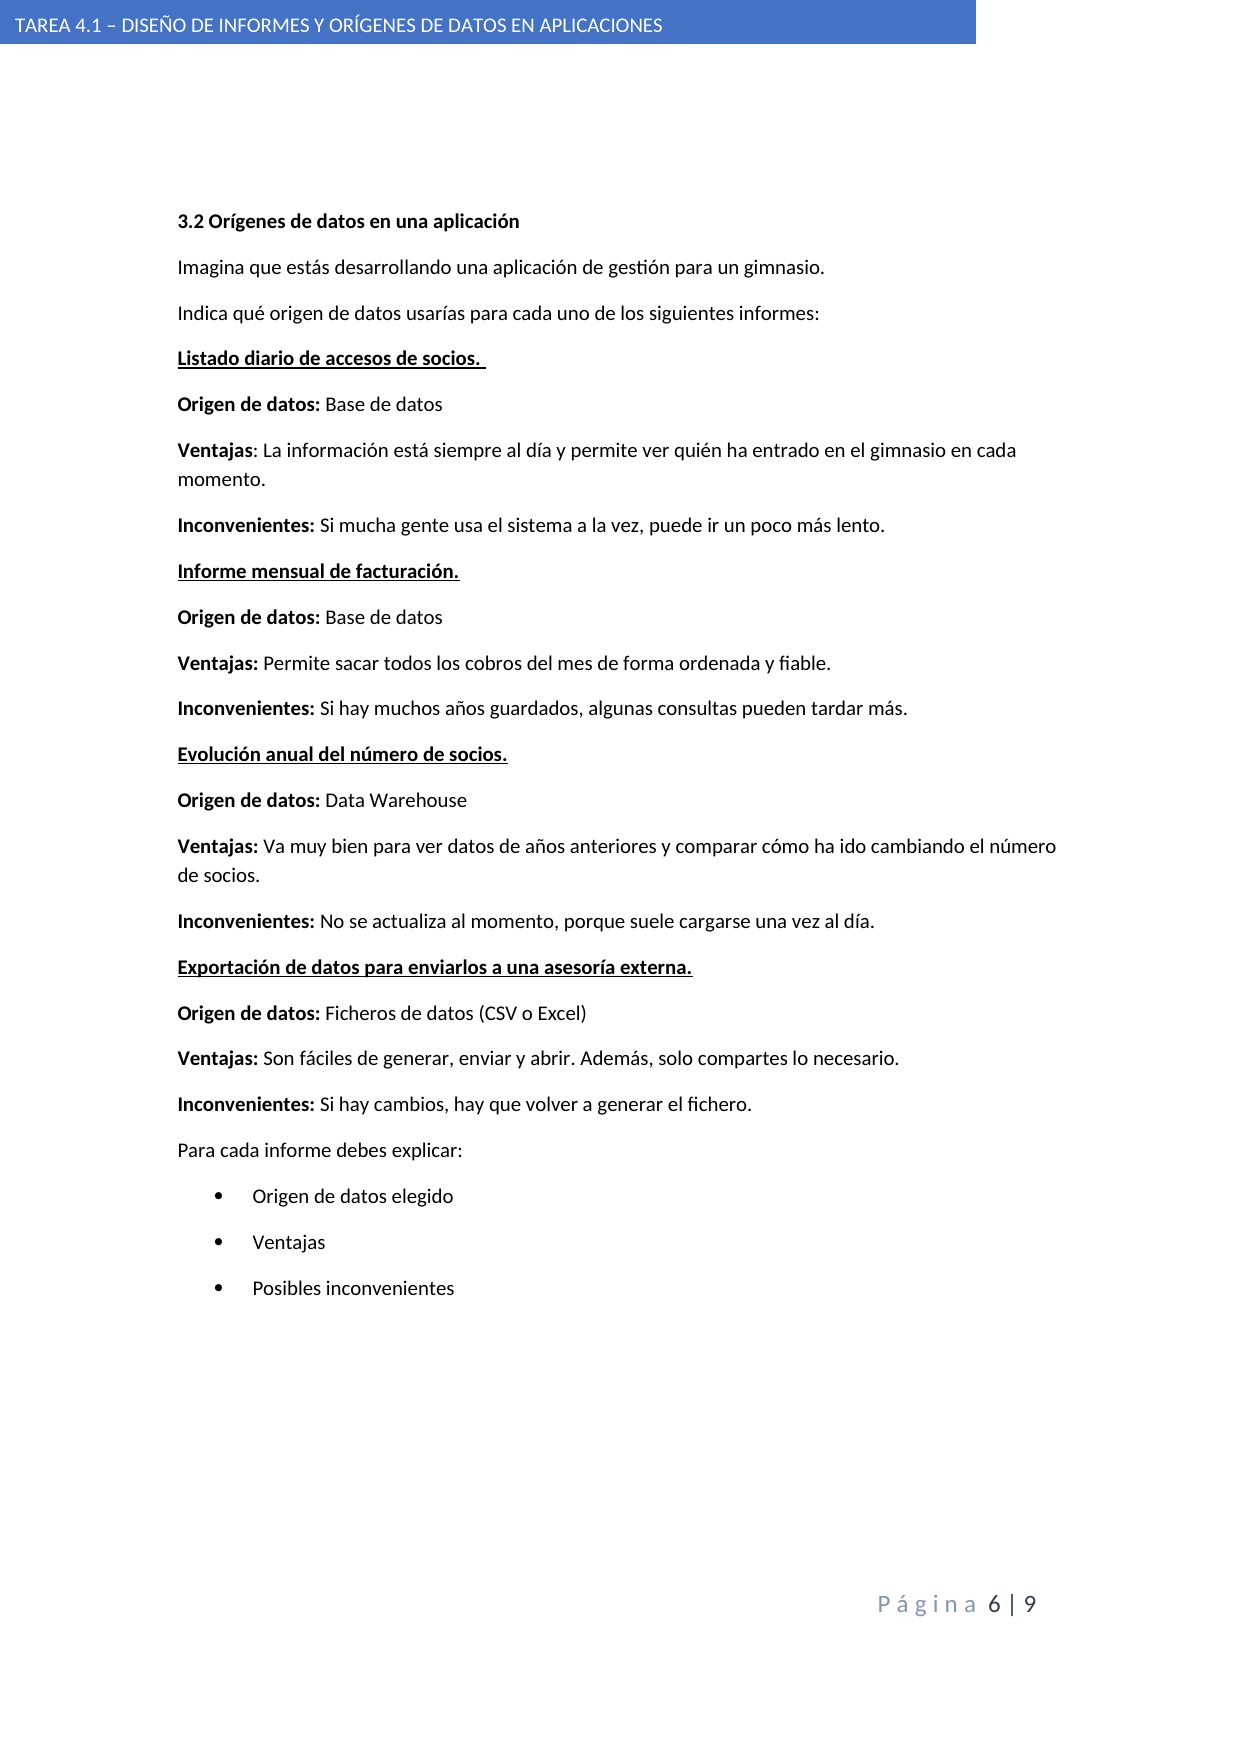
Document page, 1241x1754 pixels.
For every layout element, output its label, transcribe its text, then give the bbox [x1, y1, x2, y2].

text Inconvenientes: Si hay muchos años guardados, algunas consultas pueden tardar más. [177, 696, 1063, 721]
text Exportación de datos para enviarlos a una asesoría externa. [177, 954, 1063, 979]
text Origen de datos: Base de datos [177, 391, 1063, 417]
list Ventajas [215, 1229, 1063, 1254]
text Origen de datos: Base de datos [177, 604, 1063, 629]
text Ventajas: La información está siempre al día y permite ver quién ha entrado en el gimnasio en cada momento. [177, 437, 1063, 492]
list Posibles inconvenientes [215, 1275, 1063, 1300]
text Informe mensual de facturación. [177, 558, 1063, 583]
text Origen de datos: Data Warehouse [177, 787, 1063, 813]
text Evolución anual del número de socios. [177, 741, 1063, 767]
text Inconvenientes: No se actualiza al momento, porque suele cargarse una vez al día. [177, 908, 1063, 933]
text Origen de datos: Ficheros de datos (CSV o Excel) [177, 1000, 1063, 1025]
text Ventajas: Son fáciles de generar, enviar y abrir. Además, solo compartes lo necesario. [177, 1046, 1063, 1071]
text Imagina que estás desarrollando una aplicación de gestión para un gimnasio. [177, 254, 1063, 279]
text Inconvenientes: Si hay cambios, hay que volver a generar el fichero. [177, 1091, 1063, 1117]
text Inconvenientes: Si mucha gente usa el sistema a la vez, puede ir un poco más lento. [177, 512, 1063, 538]
text Ventajas: Permite sacar todos los cobros del mes de forma ordenada y fiable. [177, 650, 1063, 675]
text Indica qué origen de datos usarías para cada uno de los siguientes informes: [177, 300, 1063, 325]
text Ventajas: Va muy bien para ver datos de años anteriores y comparar cómo ha ido cambiando el número de socios. [177, 833, 1063, 888]
text Listado diario de accesos de socios. [177, 346, 1063, 371]
text Para cada informe debes explicar: [177, 1137, 1063, 1163]
list Origen de datos elegido [215, 1183, 1063, 1208]
text 3.2 Orígenes de datos en una aplicación [177, 208, 1063, 233]
